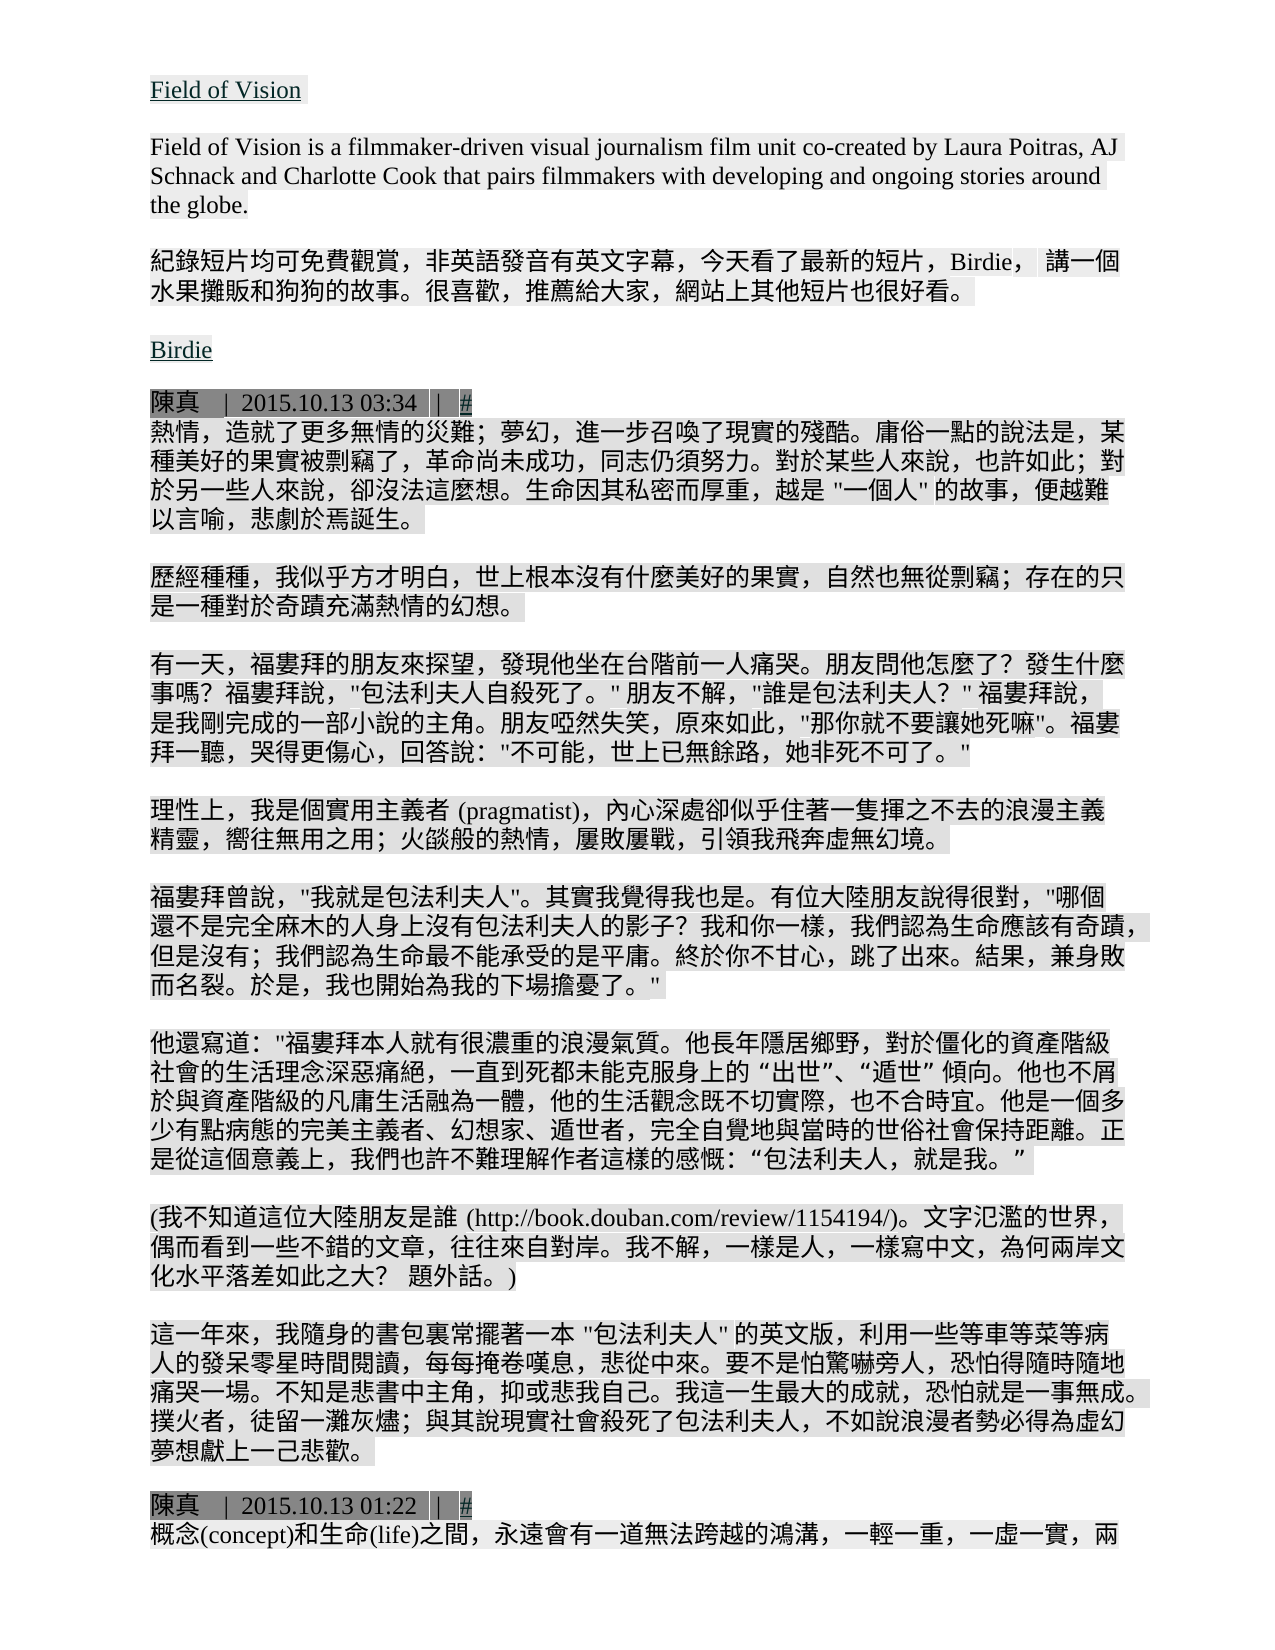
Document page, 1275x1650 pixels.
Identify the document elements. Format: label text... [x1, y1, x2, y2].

text Field of Vision Field of Vision is a filmmaker-driven visual journalism film unit co-created by Laura Poitras, AJ Schnack and Charlotte Cook that pairs filmmakers with developing and ongoing stories around the globe. 紀錄短片均可免費觀賞，非英語發音有英文字幕，今天看了最新的短片，Birdie， 講一個水果攤販和狗狗的故事。很喜歡，推薦給大家，網站上其他短片也很好看。 Birdie [150, 75, 1125, 363]
text 陳真 | 2015.10.13 01:22 | # [150, 1491, 1125, 1520]
text 熱情，造就了更多無情的災難；夢幻，進一步召喚了現實的殘酷。庸俗一點的說法是，某種美好的果實被剽竊了，革命尚未成功，同志仍須努力。對於某些人來說，也許如此；對於另一些人來說，卻沒法這麼想。生命因其私密而厚重，越是 "一個人" 的故事，便越難以言喻，悲劇於焉誕生。 歷經種種，我似乎方才明白，世上根本沒有什麼美好的果實，自然也無從剽竊；存在的只是一種對於奇蹟充滿熱情的幻想。 有一天，福婁拜的朋友來探望，發現他坐在台階前一人痛哭。朋友問他怎麼了？發生什麼事嗎？福婁拜說，"包法利夫人自殺死了。" 朋友不解，"誰是包法利夫人？" 福婁拜說，是我剛完成的一部小說的主角。朋友啞然失笑，原來如此，"那你就不要讓她死嘛"。福婁拜一聽，哭得更傷心，回答說："不可能，世上已無餘路，她非死不可了。" 理性上，我是個實用主義者 (pragmatist)，內心深處卻似乎住著一隻揮之不去的浪漫主義精靈，嚮往無用之用；火燄般的熱情，屢敗屢戰，引領我飛奔虛無幻境。 福婁拜曾說，"我就是包法利夫人"。其實我覺得我也是。有位大陸朋友說得很對，"哪個還不是完全麻木的人身上沒有包法利夫人的影子？我和你一樣，我們認為生命應該有奇蹟，但是沒有；我們認為生命最不能承受的是平庸。終於你不甘心，跳了出來。結果，兼身敗而名裂。於是，我也開始為我的下場擔憂了。" 他還寫道："福婁拜本人就有很濃重的浪漫氣質。他長年隱居鄉野，對於僵化的資產階級社會的生活理念深惡痛絕，一直到死都未能克服身上的 “出世”、“遁世” 傾向。他也不屑於與資產階級的凡庸生活融為一體，他的生活觀念既不切實際，也不合時宜。他是一個多少有點病態的完美主義者、幻想家、遁世者，完全自覺地與當時的世俗社會保持距離。正是從這個意義上，我們也許不難理解作者這樣的感慨：“包法利夫人，就是我。” (我不知道這位大陸朋友是誰 (http://book.douban.com/review/1154194/)。文字氾濫的世界，偶而看到一些不錯的文章，往往來自對岸。我不解，一樣是人，一樣寫中文，為何兩岸文化水平落差如此之大？ 題外話。) 這一年來，我隨身的書包裏常擺著一本 "包法利夫人" 的英文版，利用一些等車等菜等病人的發呆零星時間閱讀，每每掩卷嘆息，悲從中來。要不是怕驚嚇旁人，恐怕得隨時隨地痛哭一場。不知是悲書中主角，抑或悲我自己。我這一生最大的成就，恐怕就是一事無成。撲火者，徒留一灘灰燼；與其說現實社會殺死了包法利夫人，不如說浪漫者勢必得為虛幻夢想獻上一己悲歡。 [150, 418, 1125, 1466]
text 陳真 | 2015.10.13 03:34 | # [150, 388, 1125, 418]
